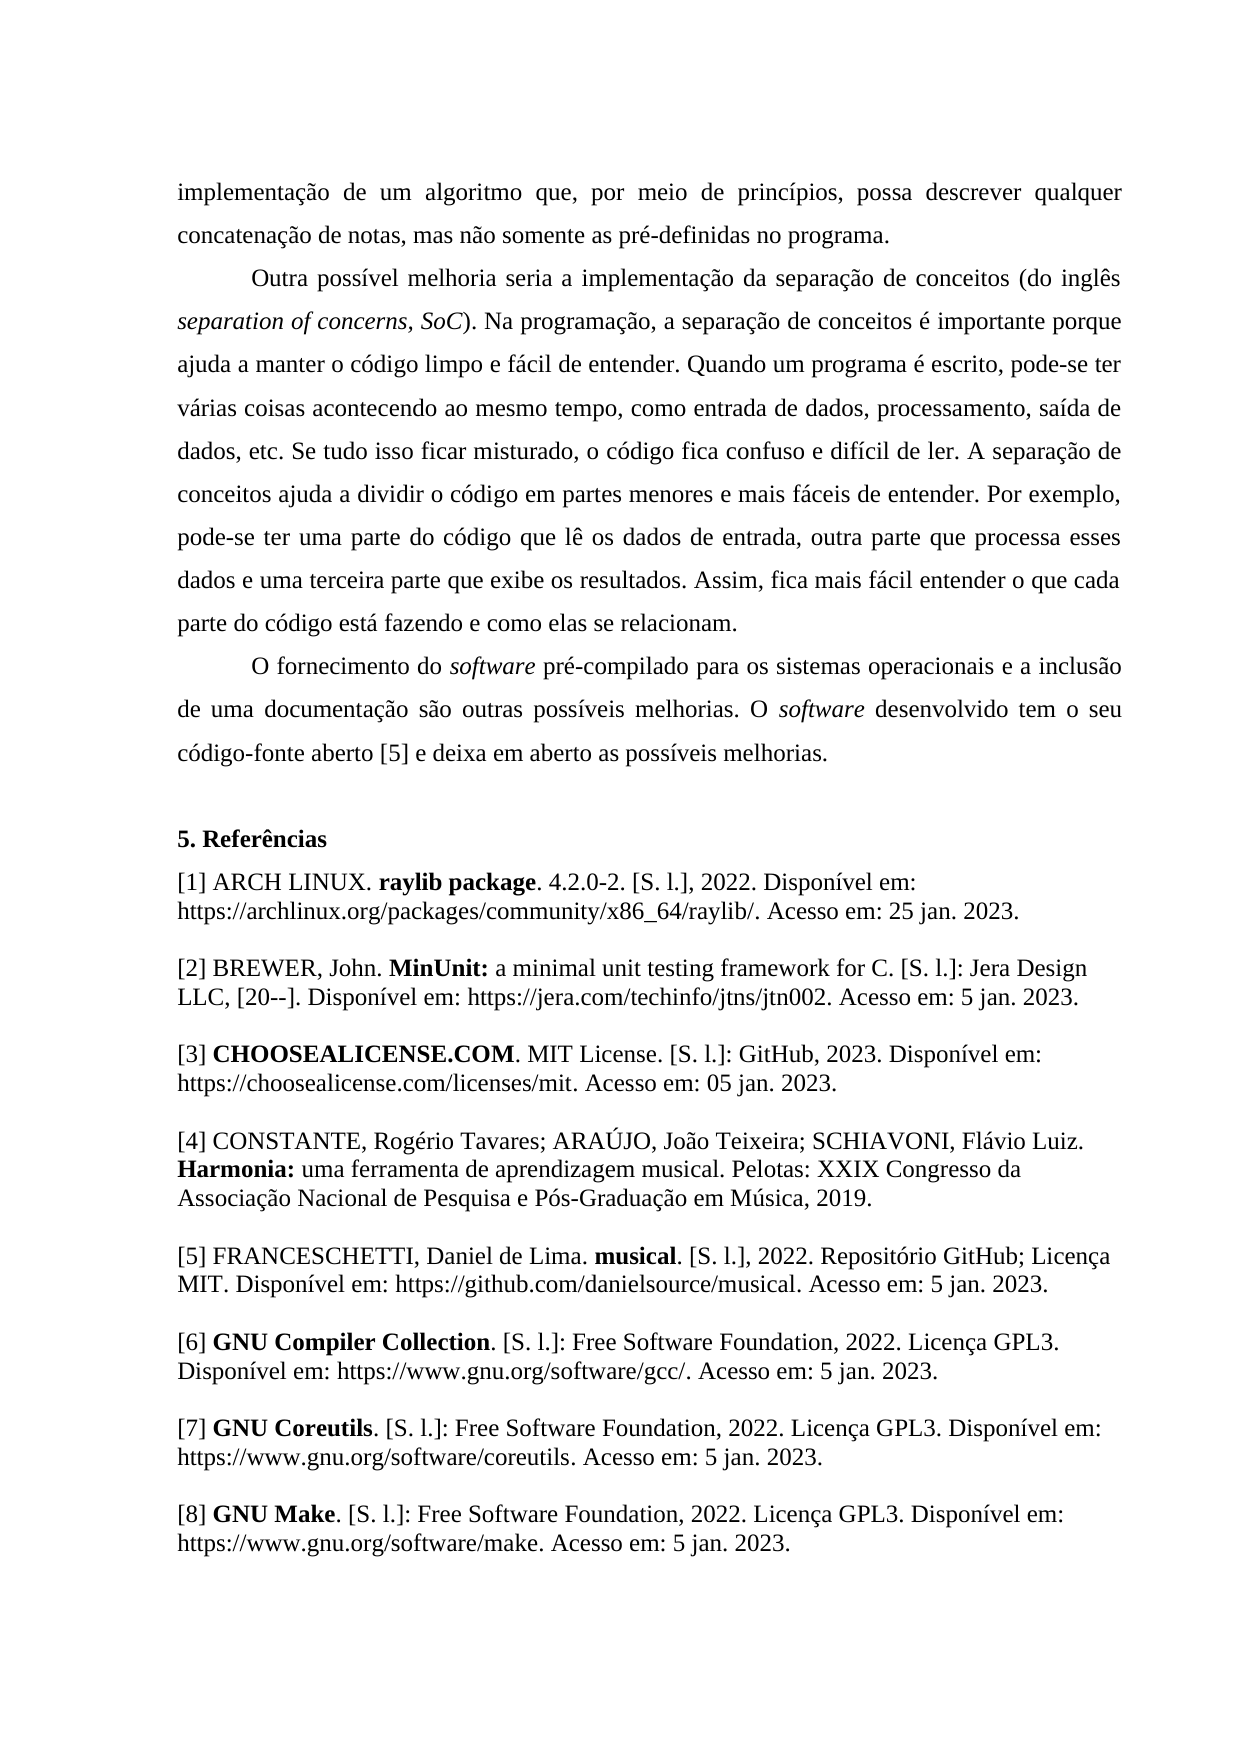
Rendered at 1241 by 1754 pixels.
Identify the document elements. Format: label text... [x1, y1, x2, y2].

subtitle 5. Referências [177, 824, 1122, 853]
text O fornecimento do software pré-compilado para os sistemas operacionais e a inclusão de uma documentação são outras possíveis melhorias. O software desenvolvido tem o seu código-fonte aberto [5] e deixa em aberto as possíveis melhorias. [177, 651, 1122, 766]
text [7] GNU Coreutils. [S. l.]: Free Software Foundation, 2022. Licença GPL3. Disponível em: https://www.gnu.org/software/coreutils. Acesso em: 5 jan. 2023. [177, 1413, 1122, 1471]
text [6] GNU Compiler Collection. [S. l.]: Free Software Foundation, 2022. Licença GPL3. Disponível em: https://www.gnu.org/software/gcc/. Acesso em: 5 jan. 2023. [177, 1327, 1122, 1384]
text [5] FRANCESCHETTI, Daniel de Lima. musical. [S. l.], 2022. Repositório GitHub; Licença MIT. Disponível em: https://github.com/danielsource/musical. Acesso em: 5 jan. 2023. [177, 1241, 1122, 1298]
text [1] ARCH LINUX. raylib package. 4.2.0-2. [S. l.], 2022. Disponível em: https://archlinux.org/packages/community/x86_64/raylib/. Acesso em: 25 jan. 2023. [177, 867, 1122, 924]
text [2] BREWER, John. MinUnit: a minimal unit testing framework for C. [S. l.]: Jera Design LLC, [20--]. Disponível em: https://jera.com/techinfo/jtns/jtn002. Acesso em: 5 jan. 2023. [177, 953, 1122, 1011]
text implementação de um algoritmo que, por meio de princípios, possa descrever qualquer concatenação de notas, mas não somente as pré-definidas no programa. [177, 177, 1122, 249]
text [4] CONSTANTE, Rogério Tavares; ARAÚJO, João Teixeira; SCHIAVONI, Flávio Luiz. Harmonia: uma ferramenta de aprendizagem musical. Pelotas: XXIX Congresso da Associação Nacional de Pesquisa e Pós-Graduação em Música, 2019. [177, 1126, 1122, 1212]
text Outra possível melhoria seria a implementação da separação de conceitos (do inglês separation of concerns, SoC). Na programação, a separação de conceitos é importante porque ajuda a manter o código limpo e fácil de entender. Quando um programa é escrito, pode-se ter várias coisas acontecendo ao mesmo tempo, como entrada de dados, processamento, saída de dados, etc. Se tudo isso ficar misturado, o código fica confuso e difícil de ler. A separação de conceitos ajuda a dividir o código em partes menores e mais fáceis de entender. Por exemplo, pode-se ter uma parte do código que lê os dados de entrada, outra parte que processa esses dados e uma terceira parte que exibe os resultados. Assim, fica mais fácil entender o que cada parte do código está fazendo e como elas se relacionam. [177, 263, 1122, 637]
text [8] GNU Make. [S. l.]: Free Software Foundation, 2022. Licença GPL3. Disponível em: https://www.gnu.org/software/make. Acesso em: 5 jan. 2023. [177, 1499, 1122, 1557]
text [3] CHOOSEALICENSE.COM. MIT License. [S. l.]: GitHub, 2023. Disponível em: https://choosealicense.com/licenses/mit. Acesso em: 05 jan. 2023. [177, 1039, 1122, 1097]
